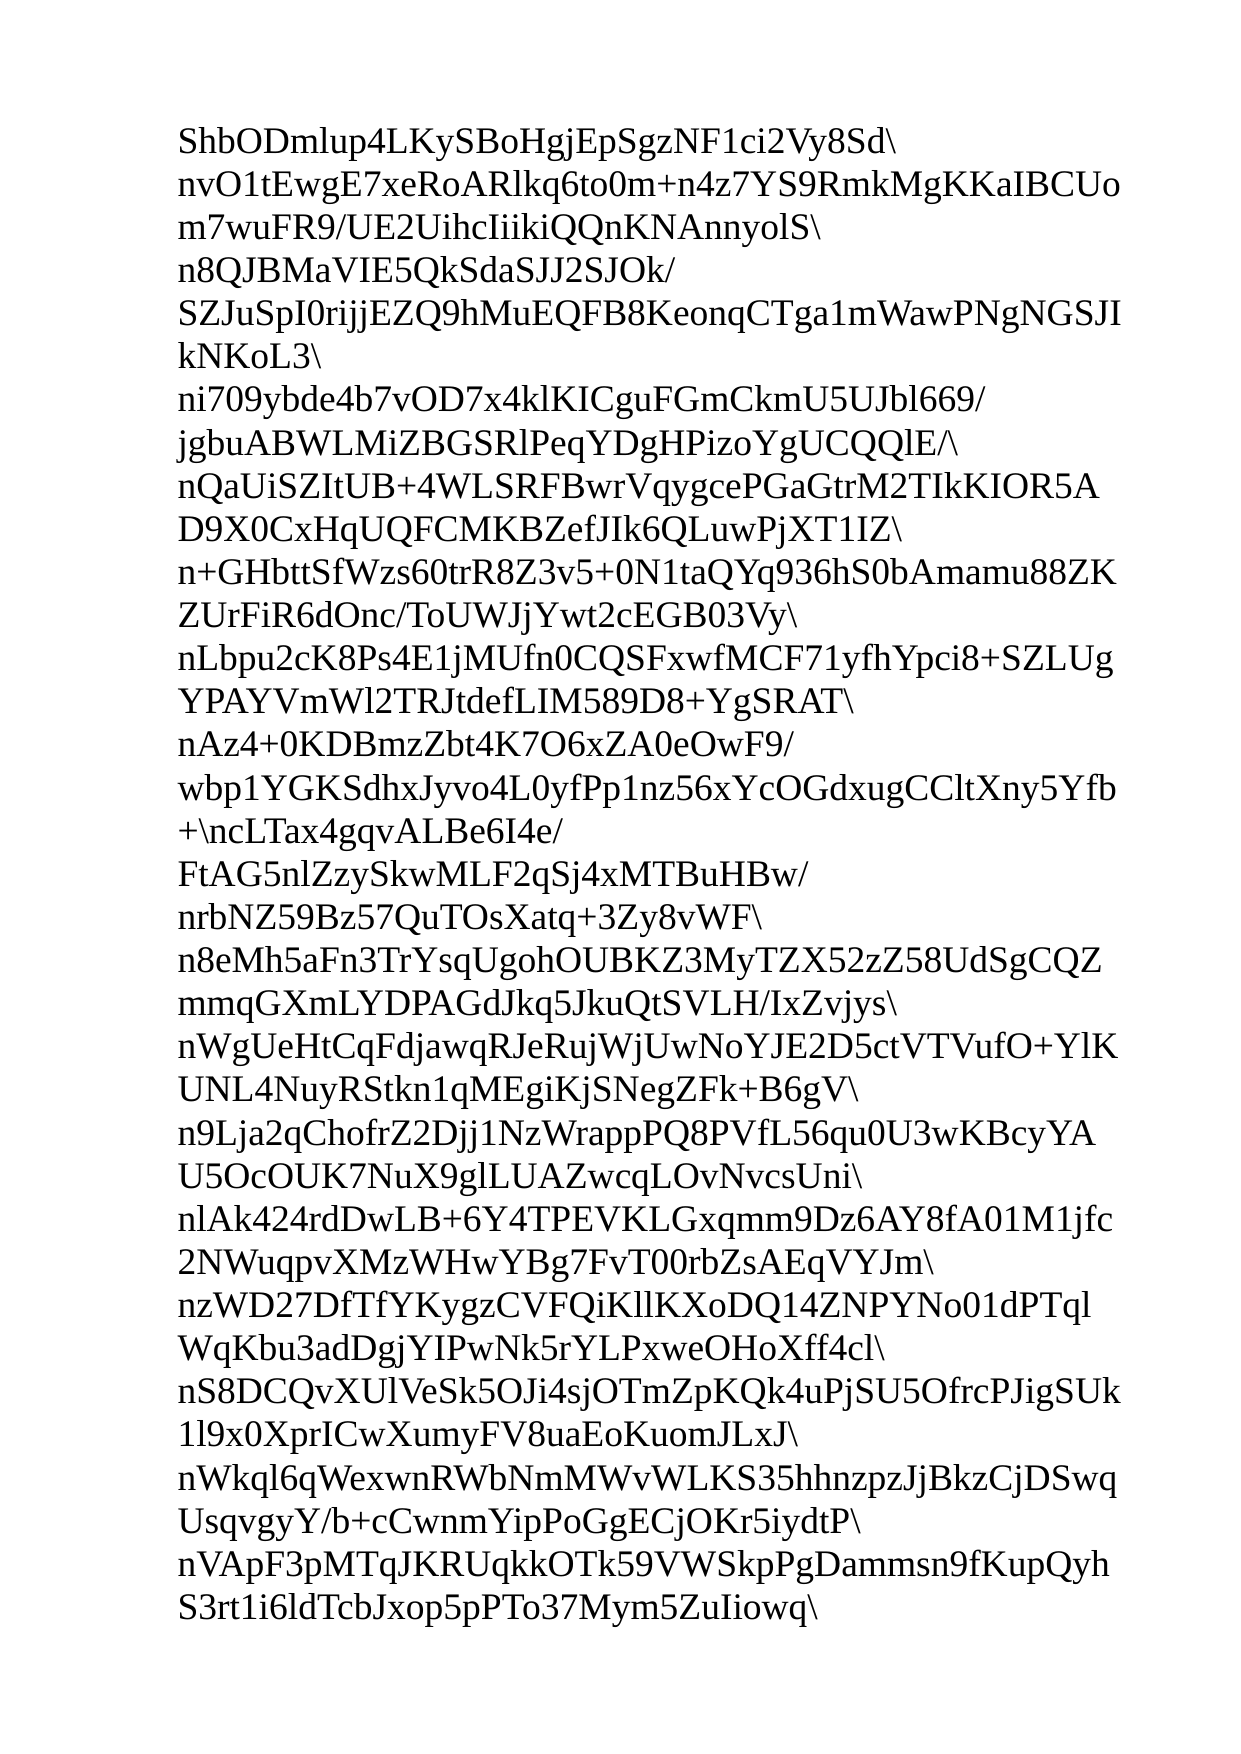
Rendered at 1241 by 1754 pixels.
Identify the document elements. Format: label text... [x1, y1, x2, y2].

list ShbODmlup4LKySBoHgjEpSgzNF1ci2Vy8Sd\nvO1tEwgE7xeRoARlkq6to0m+n4z7YS9RmkMgKKaIBCUom7wuFR9/UE2UihcIiikiQQnKNAnnyolS\n8QJBMaVIE5QkSdaSJJ2SJOk/SZJuSpI0rijjEZQ9hMuEQFB8KeonqCTga1mWawPNgNGSJIkNKoL3\ni709ybde4b7vOD7x4klKICguFGmCkmU5UJbl669/jgbuABWLMiZBGSRlPeqYDgHPizoYgUCQQlE/\nQaUiSZItUB+4WLSRFBwrVqygcePGaGtrM2TIkKIOR5AD9X0CxHqUQFCMKBZefJIk6QLuwPjXT1IZ\n+GHbttSfWzs60trR8Z3v5+0N1taQYq936hS0bAmamu88ZKZUrFiR6dOnc/ToUWJjYwt2cEGB03Vy\nLbpu2cK8Ps4E1jMUfn0CQSFxwfMCF71yfhYpci8+SZLUgYPAYVmWl2TRJtdefLIM589D8+YgSRAT\nAz4+0KDBmzZbt4K7O6xZA0eOwF9/wbp1YGKSdhxJyvo4L0yfPp1nz56xYcOGdxugCCltXny5Yfb+\ncLTax4gqvALBe6I4e/FtAG5nlZzySkwMLF2qSj4xMTBuHBw/nrbNZ59Bz57QuTOsXatq+3Zy8vWF\n8eMh5aFn3TrYsqUgohOUBKZ3MyTZX52zZ58UdSgCQZmmqGXmLYDPAGdJkq5JkuQtSVLH/IxZvjys\nWgUeHtCqFdjawqRJeRujWjUwNoYJE2D5ctVTVufO+YlKUNL4NuyRStkn1qMEgiKjSNegZFk+B6gV\n9Lja2qChofrZ2Djj1NzWrappPQ8PVfL56qu0U3wKBcyYAU5OcOUK7NuX9glLUAZwcqLOvNvcsUni\nlAk424rdDwLB+6Y4TPEVKLGxqmm9Dz6AY8fA01M1jfc2NWuqpvXMzWHwYBg7FvT00rbZsAEqVYJm\nzWD27DfTfYKygzCVFQiKllKXoDQ14ZNPYNo01dPTqlWqKbu3adDgjYIPwNk5rYLPxweOHoXff4cl\nS8DCQvXUlVeSk5OJi4sjOTmZpKQk4uPjSU5OfrcPJigSUk1l9x0XprICwXumyFV8uaEoKuomJLxJ\nWkql6qWexwnRWbNmMWvWLKS35hhnzpzJjBkzCjDSwqUsqvgyY/b+cCwnmYipPoGgECjOKr5iydtP\nVApF3pMTqJKRUqkkOTk59VWSkpPgDammsn9fKupQyhS3rt1i6ldTcbJxop5pPTo37Mym5ZuIiowq\ [177, 118, 1122, 1627]
